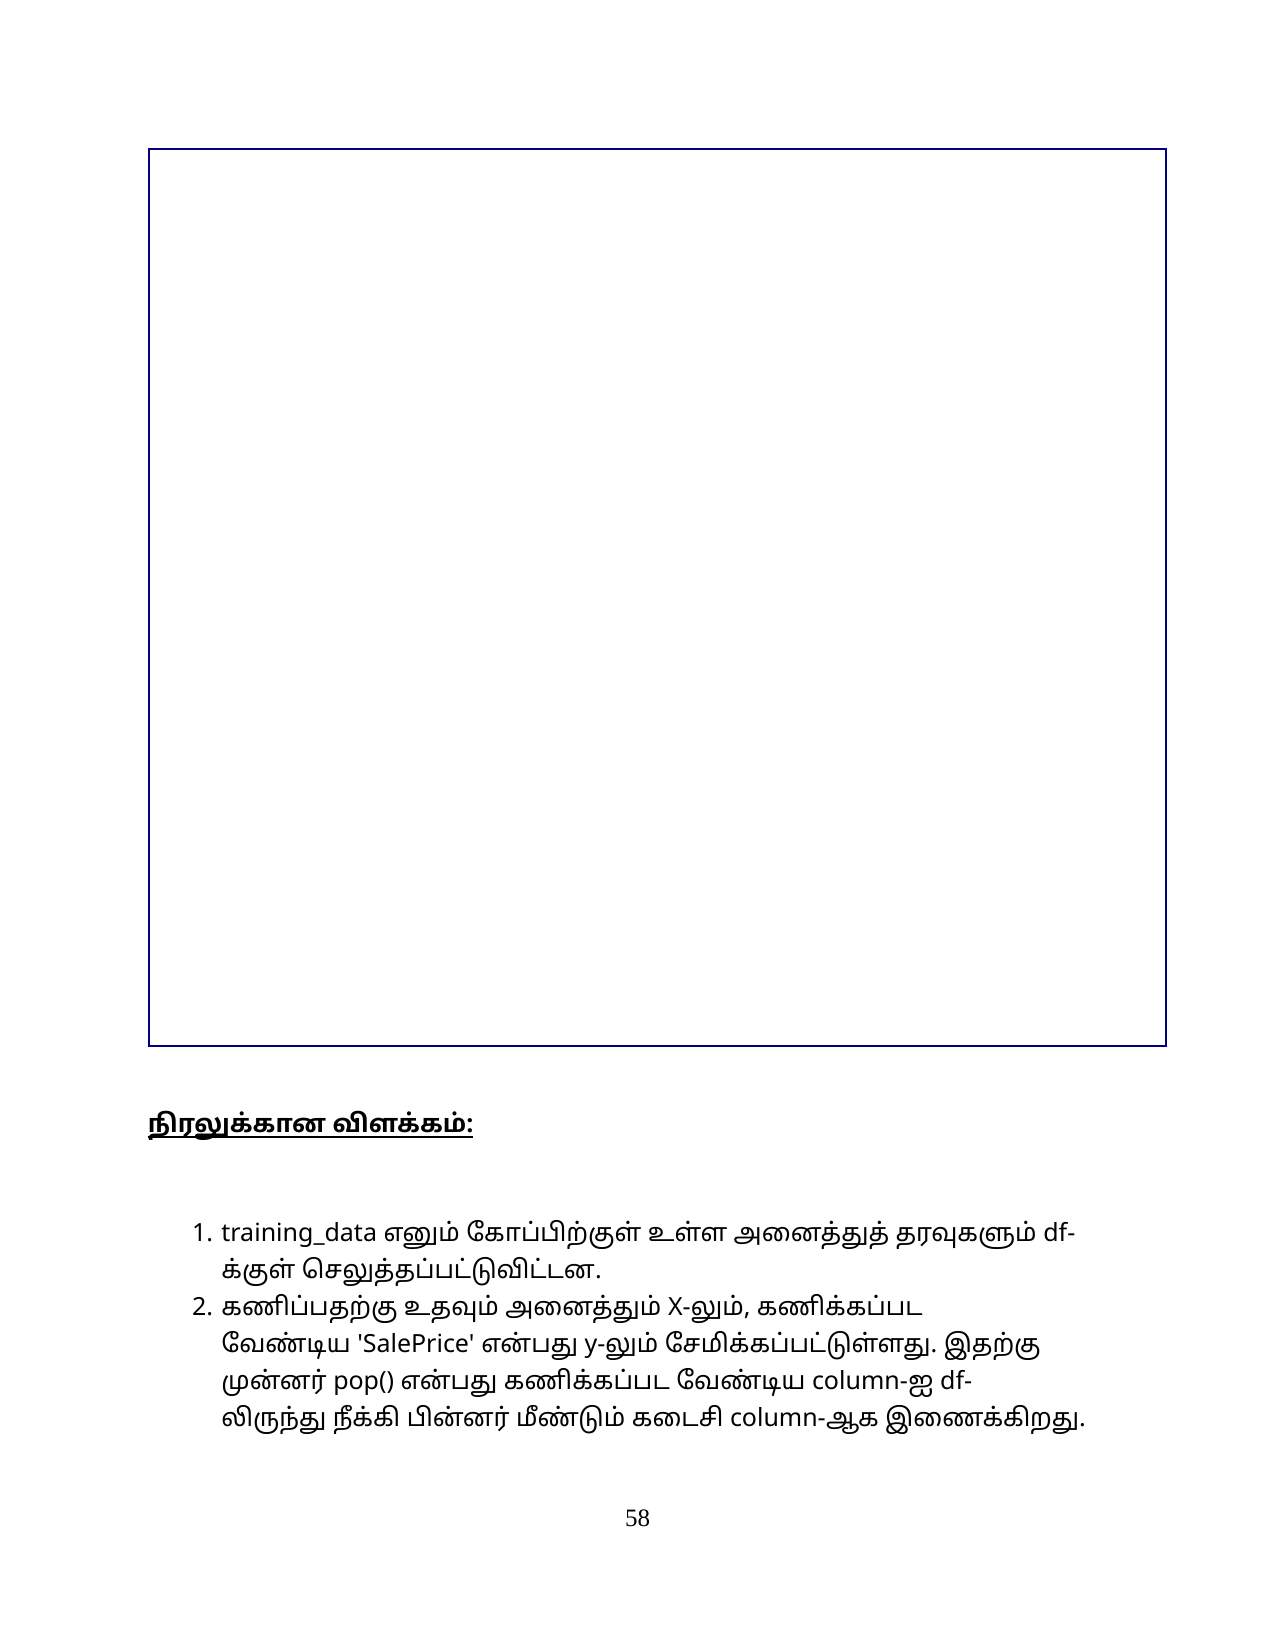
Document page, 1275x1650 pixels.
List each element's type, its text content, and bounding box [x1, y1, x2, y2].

list training_data எனும் கோப்பிற்குள் உள்ள அனைத்துத் தரவுகளும் df-க்குள் செலுத்தப்பட்டுவிட்டன. [162, 1185, 1157, 1288]
text நிரலுக்கான விளக்கம்: [118, 1077, 1157, 1173]
list கணிப்பதற்கு உதவும் அனைத்தும் X-லும், கணிக்கப்பட வேண்டிய 'SalePrice' என்பது y-லும் சேமிக்கப்பட்டுள்ளது. இதற்கு முன்னர் pop() என்பது கணிக்கப்பட வேண்டிய column-ஐ df-லிருந்து நீக்கி பின்னர் மீண்டும் கடைசி column-ஆக இணைக்கிறது. [162, 1288, 1157, 1466]
